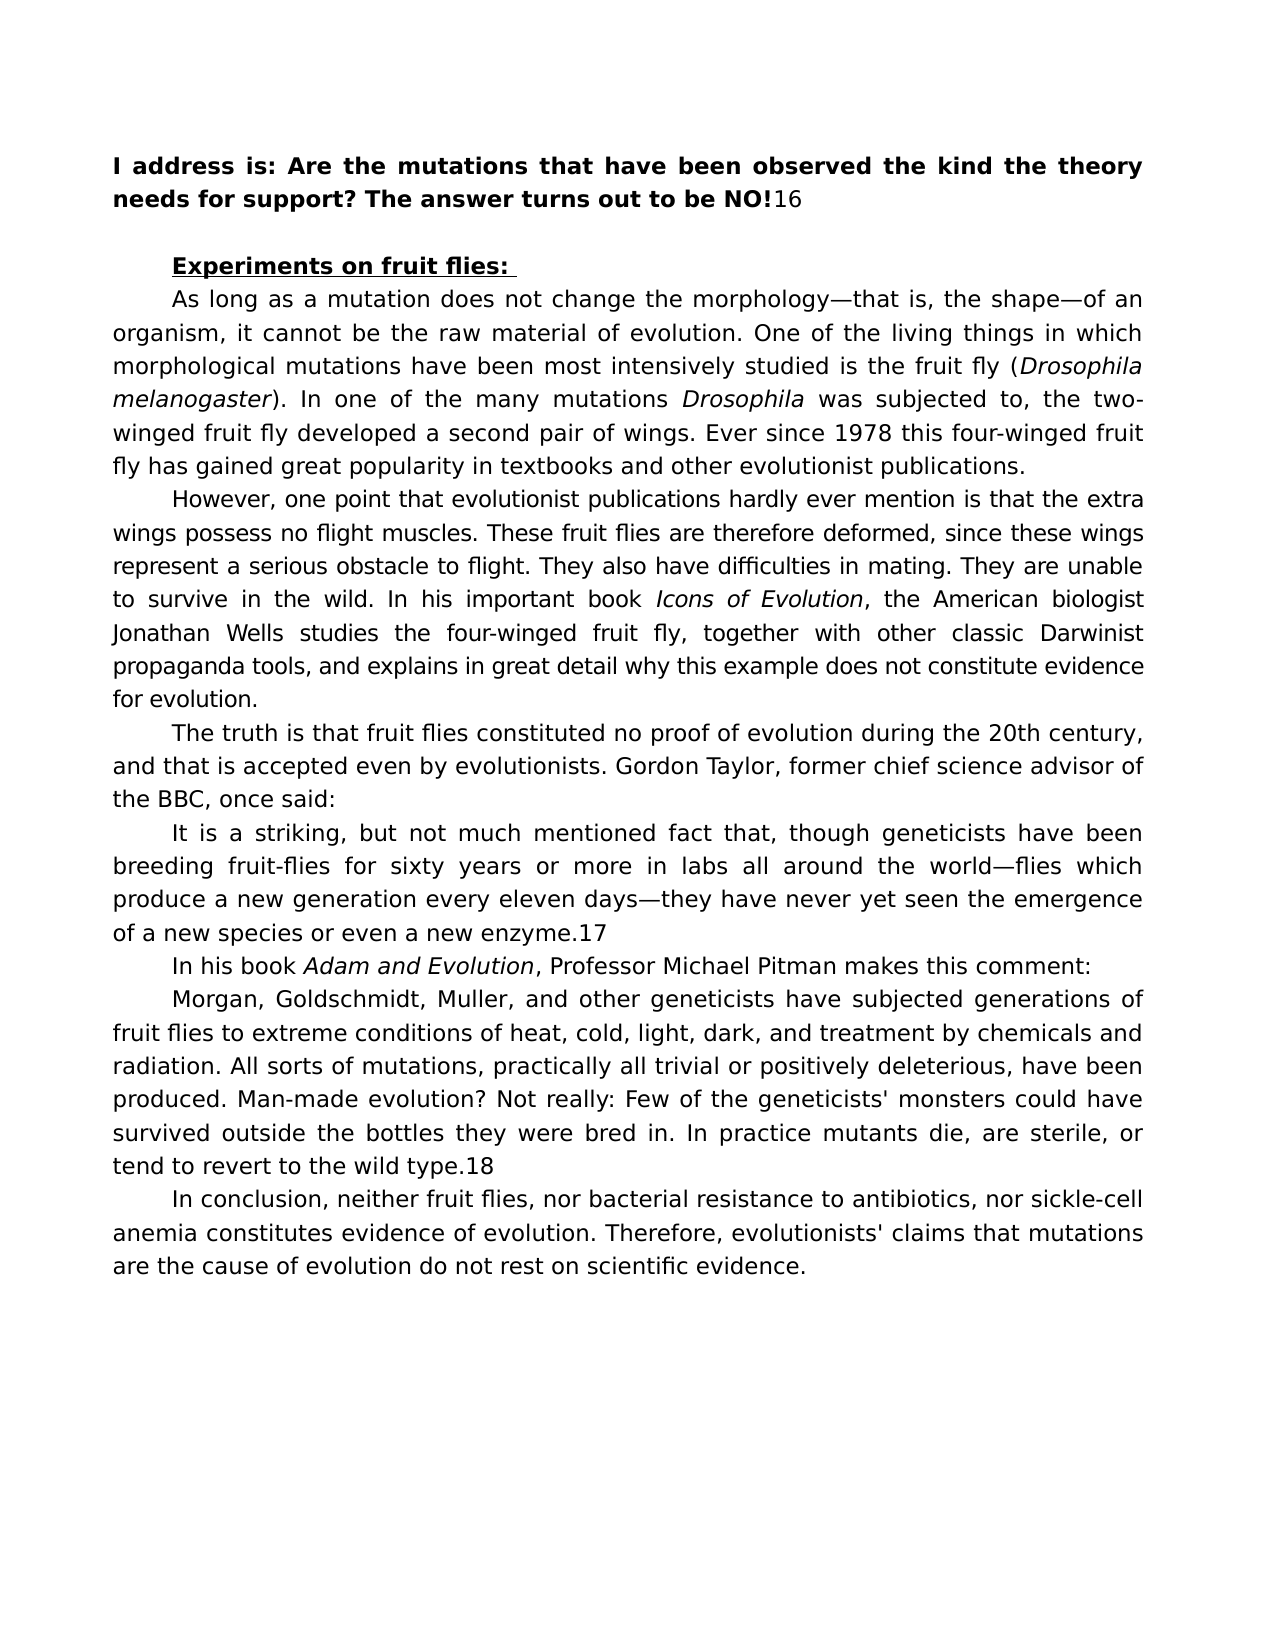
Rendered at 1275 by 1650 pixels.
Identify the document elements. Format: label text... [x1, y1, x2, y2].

text I address is: Are the mutations that have been observed the kind the theory needs for support? The answer turns out to be NO!16 [112, 148, 1145, 214]
text In conclusion, neither fruit flies, nor bacterial resistance to antibiotics, nor sickle-cell anemia constitutes evidence of evolution. Therefore, evolutionists' claims that mutations are the cause of evolution do not rest on scientific evidence. [112, 1181, 1145, 1281]
text However, one point that evolutionist publications hardly ever mention is that the extra wings possess no flight muscles. These fruit flies are therefore deformed, since these wings represent a serious obstacle to flight. They also have difficulties in mating. They are unable to survive in the wild. In his important book Icons of Evolution, the American biologist Jonathan Wells studies the four-winged fruit fly, together with other classic Darwinist propaganda tools, and explains in great detail why this example does not constitute evidence for evolution. [112, 481, 1145, 714]
text It is a striking, but not much mentioned fact that, though geneticists have been breeding fruit-flies for sixty years or more in labs all around the world—flies which produce a new generation every eleven days—they have never yet seen the emergence of a new species or even a new enzyme.17 [112, 814, 1145, 948]
text Morgan, Goldschmidt, Muller, and other geneticists have subjected generations of fruit flies to extreme conditions of heat, cold, light, dark, and treatment by chemicals and radiation. All sorts of mutations, practically all trivial or positively deleterious, have been produced. Man-made evolution? Not really: Few of the geneticists' monsters could have survived outside the bottles they were bred in. In practice mutants die, are sterile, or tend to revert to the wild type.18 [112, 981, 1145, 1181]
text In his book Adam and Evolution, Professor Michael Pitman makes this comment: [112, 948, 1145, 981]
text As long as a mutation does not change the morphology—that is, the shape—of an organism, it cannot be the raw material of evolution. One of the living things in which morphological mutations have been most intensively studied is the fruit fly (Drosophila melanogaster). In one of the many mutations Drosophila was subjected to, the two-winged fruit fly developed a second pair of wings. Ever since 1978 this four-winged fruit fly has gained great popularity in textbooks and other evolutionist publications. [112, 281, 1145, 481]
text The truth is that fruit flies constituted no proof of evolution during the 20th century, and that is accepted even by evolutionists. Gordon Taylor, former chief science advisor of the BBC, once said: [112, 714, 1145, 814]
text Experiments on fruit flies: [112, 248, 1145, 281]
